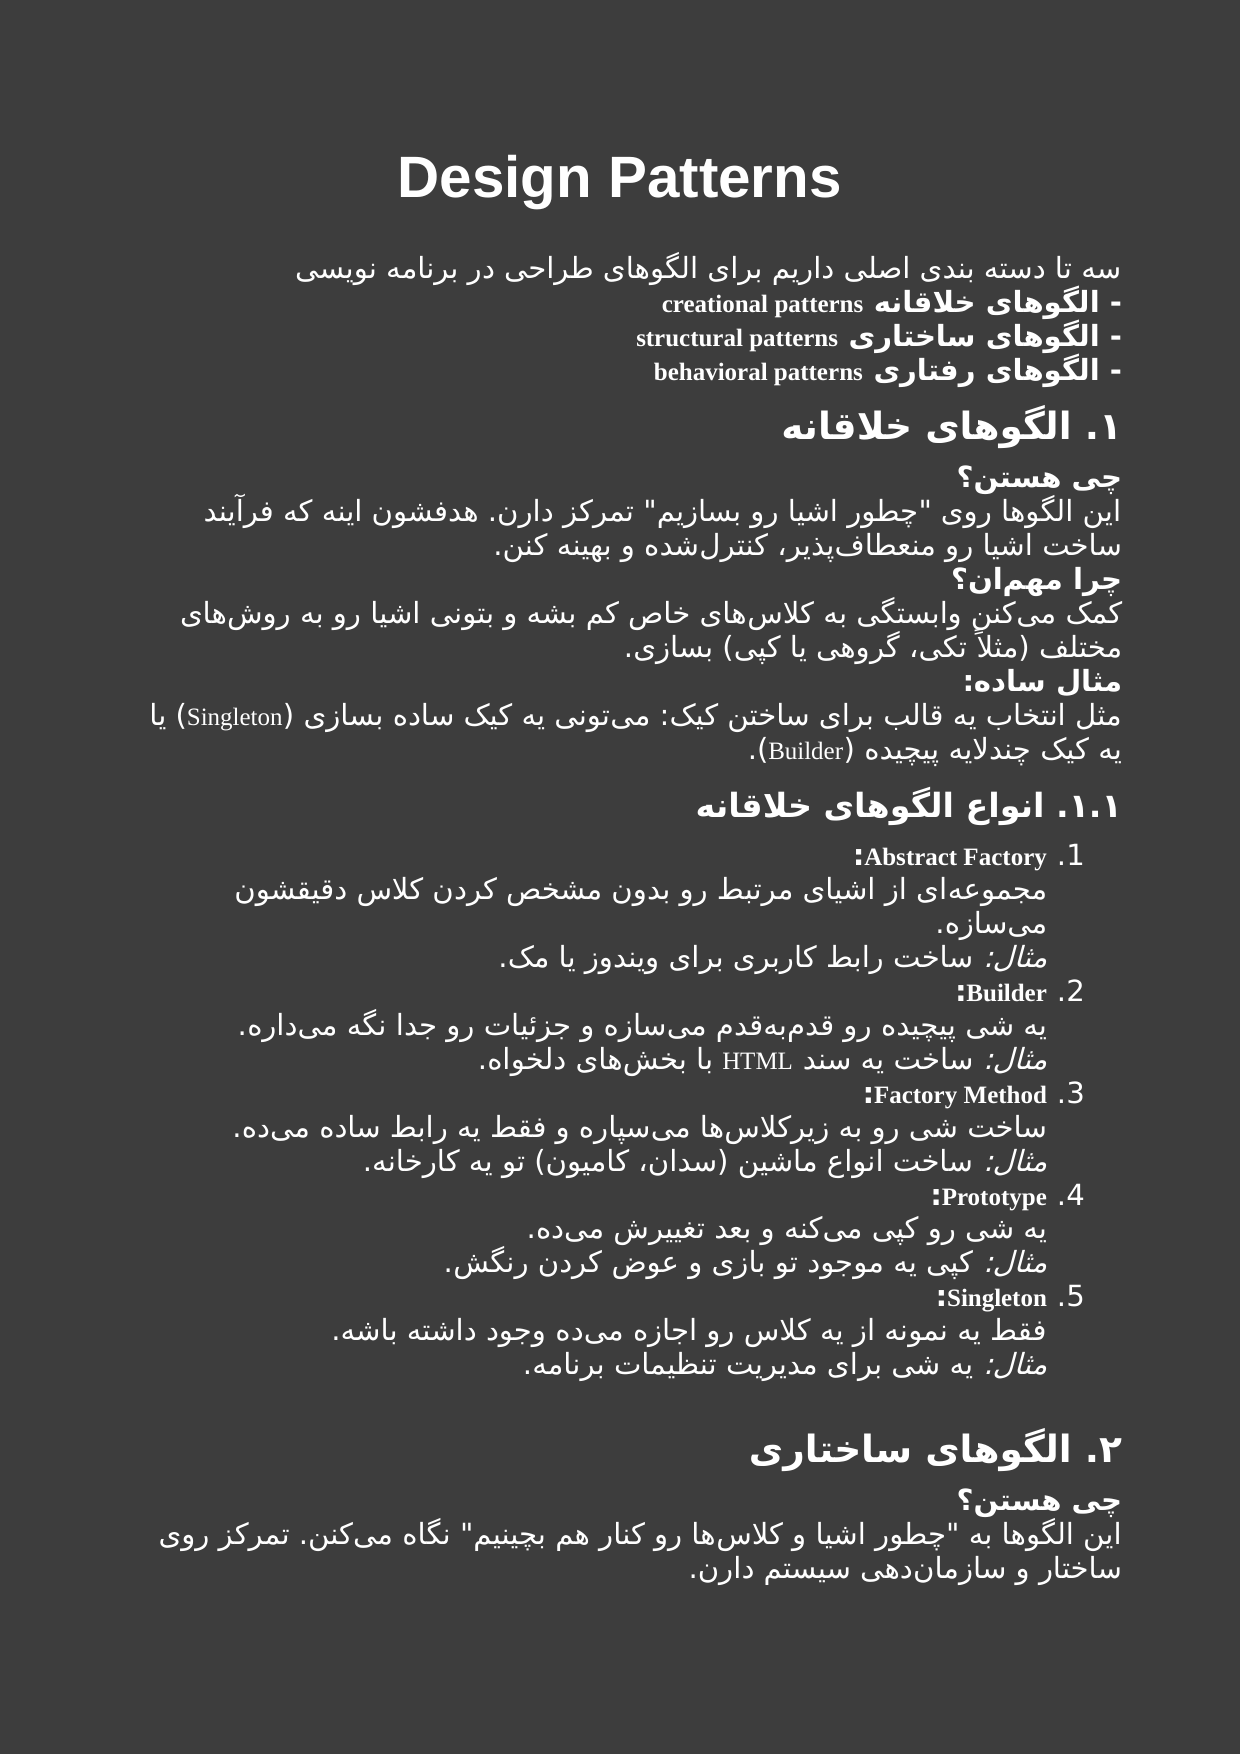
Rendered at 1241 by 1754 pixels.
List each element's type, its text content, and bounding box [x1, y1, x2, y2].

list Builder: یه شی پیچیده رو قدم‌به‌قدم می‌سازه و جزئیات رو جدا نگه می‌داره. مثال: ساخت یه سند HTML با بخش‌های دلخواه. [118, 974, 1084, 1076]
subtitle ۲. الگوهای ساختاری [118, 1428, 1122, 1472]
text - الگوهای رفتاری behavioral patterns [118, 353, 1122, 387]
subtitle ۱.۱. انواع الگوهای خلاقانه [118, 787, 1122, 826]
text مثال ساده: مثل انتخاب یه قالب برای ساختن کیک: می‌تونی یه کیک ساده بسازی (Singleton) یا یه کیک چندلایه پیچیده (Builder). [118, 664, 1122, 766]
list Singleton: فقط یه نمونه از یه کلاس رو اجازه می‌ده وجود داشته باشه. مثال: یه شی برای مدیریت تنظیمات برنامه. [118, 1280, 1084, 1382]
list Prototype: یه شی رو کپی می‌کنه و بعد تغییرش می‌ده. مثال: کپی یه موجود تو بازی و عوض کردن رنگش. [118, 1178, 1084, 1280]
text - الگوهای خلاقانه creational patterns [118, 285, 1122, 319]
list Factory Method: ساخت شی رو به زیرکلاس‌ها می‌سپاره و فقط یه رابط ساده می‌ده. مثال: ساخت انواع ماشین (سدان، کامیون) تو یه کارخانه. [118, 1076, 1084, 1178]
text چرا مهم‌ان؟ کمک می‌کنن وابستگی به کلاس‌های خاص کم بشه و بتونی اشیا رو به روش‌های مختلف (مثلاً تکی، گروهی یا کپی) بسازی. [118, 562, 1122, 664]
text - الگوهای ساختاری structural patterns [118, 319, 1122, 353]
text چی هستن؟ این الگوها روی "چطور اشیا رو بسازیم" تمرکز دارن. هدفشون اینه که فرآیند ساخت اشیا رو منعطاف‌پذیر، کنترل‌شده و بهینه کنن. [118, 460, 1122, 562]
subtitle ۱. الگوهای خلاقانه [118, 405, 1122, 449]
text سه تا دسته بندی اصلی داریم برای الگوهای طراحی در برنامه نویسی [118, 251, 1122, 285]
title Design Patterns [118, 143, 1122, 210]
text چی هستن؟ این الگوها به "چطور اشیا و کلاس‌ها رو کنار هم بچینیم" نگاه می‌کنن. تمرکز روی ساختار و سازمان‌دهی سیستم دارن. [118, 1483, 1122, 1585]
list Abstract Factory: مجموعه‌ای از اشیای مرتبط رو بدون مشخص کردن کلاس دقیقشون می‌سازه. مثال: ساخت رابط کاربری برای ویندوز یا مک. [118, 838, 1084, 974]
